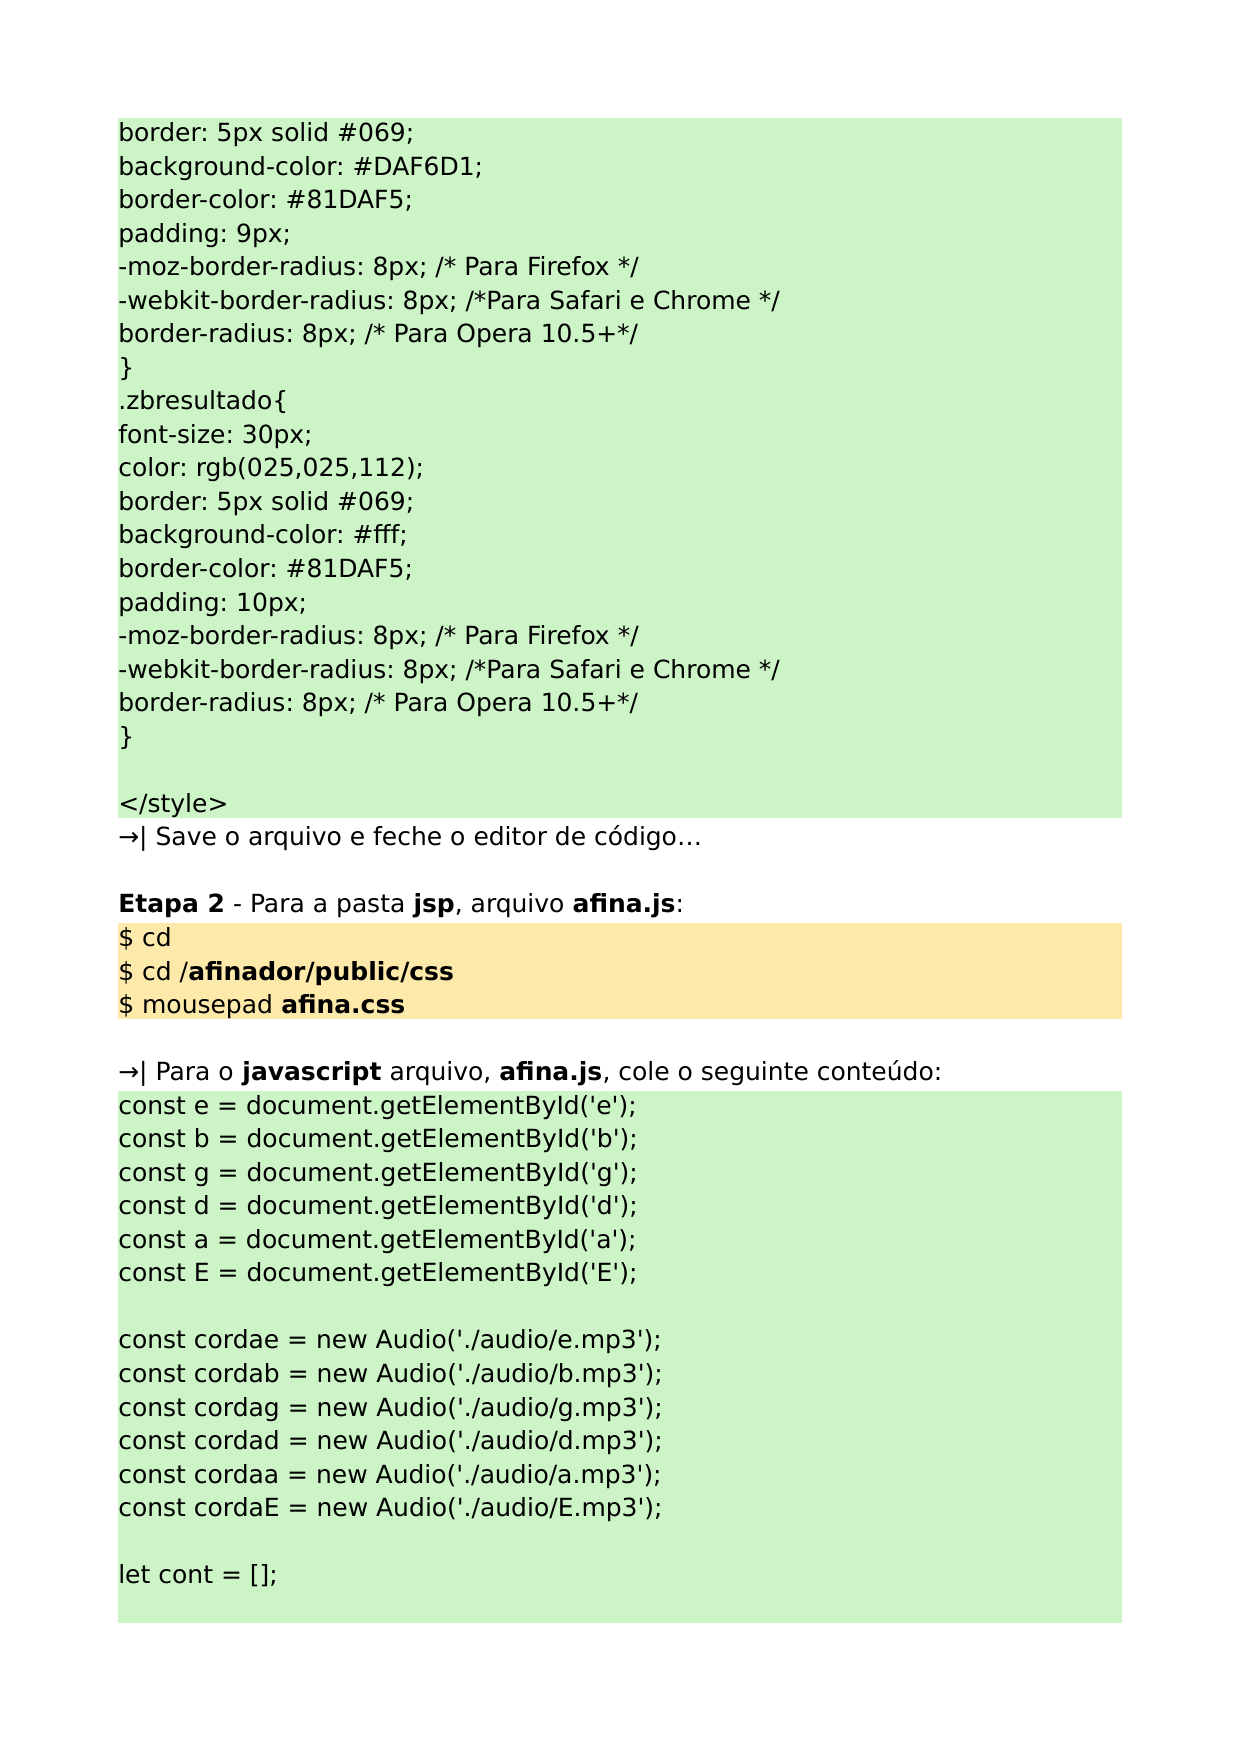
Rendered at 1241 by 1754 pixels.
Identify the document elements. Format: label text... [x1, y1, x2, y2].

text .zbresultado{ [118, 386, 1122, 416]
text const e = document.getElementById('e'); [118, 1091, 1122, 1120]
text →| Save o arquivo e feche o editor de código… [118, 822, 1122, 852]
text →| Para o javascript arquivo, afina.js, cole o seguinte conteúdo: [118, 1057, 1122, 1086]
text const cordae = new Audio('./audio/e.mp3'); [118, 1326, 1122, 1355]
text border-color: #81DAF5; [118, 554, 1122, 583]
text font-size: 30px; [118, 420, 1122, 449]
text $ cd /afinador/public/css [118, 957, 1122, 986]
text } [118, 353, 1122, 382]
text border-radius: 8px; /* Para Opera 10.5+*/ [118, 688, 1122, 717]
text const cordag = new Audio('./audio/g.mp3'); [118, 1393, 1122, 1422]
text -webkit-border-radius: 8px; /*Para Safari e Chrome */ [118, 286, 1122, 315]
text const E = document.getElementById('E'); [118, 1258, 1122, 1288]
text const cordaE = new Audio('./audio/E.mp3'); [118, 1493, 1122, 1522]
text const d = document.getElementById('d'); [118, 1191, 1122, 1221]
text $ mousepad afina.css [118, 990, 1122, 1019]
text border: 5px solid #069; [118, 118, 1122, 147]
text -moz-border-radius: 8px; /* Para Firefox */ [118, 621, 1122, 650]
text const cordad = new Audio('./audio/d.mp3'); [118, 1426, 1122, 1455]
text -webkit-border-radius: 8px; /*Para Safari e Chrome */ [118, 655, 1122, 684]
text background-color: #fff; [118, 521, 1122, 550]
text </style> [118, 789, 1122, 818]
text const b = document.getElementById('b'); [118, 1124, 1122, 1153]
text Etapa 2 - Para a pasta jsp, arquivo afina.js: [118, 889, 1122, 919]
text border: 5px solid #069; [118, 487, 1122, 516]
text border-color: #81DAF5; [118, 185, 1122, 214]
text const g = document.getElementById('g'); [118, 1158, 1122, 1187]
text -moz-border-radius: 8px; /* Para Firefox */ [118, 252, 1122, 281]
text border-radius: 8px; /* Para Opera 10.5+*/ [118, 319, 1122, 348]
text let cont = []; [118, 1560, 1122, 1589]
text color: rgb(025,025,112); [118, 453, 1122, 483]
text background-color: #DAF6D1; [118, 152, 1122, 181]
text padding: 10px; [118, 588, 1122, 617]
text } [118, 722, 1122, 751]
text padding: 9px; [118, 219, 1122, 248]
text const a = document.getElementById('a'); [118, 1225, 1122, 1254]
text const cordab = new Audio('./audio/b.mp3'); [118, 1359, 1122, 1388]
text $ cd [118, 923, 1122, 952]
text const cordaa = new Audio('./audio/a.mp3'); [118, 1460, 1122, 1489]
